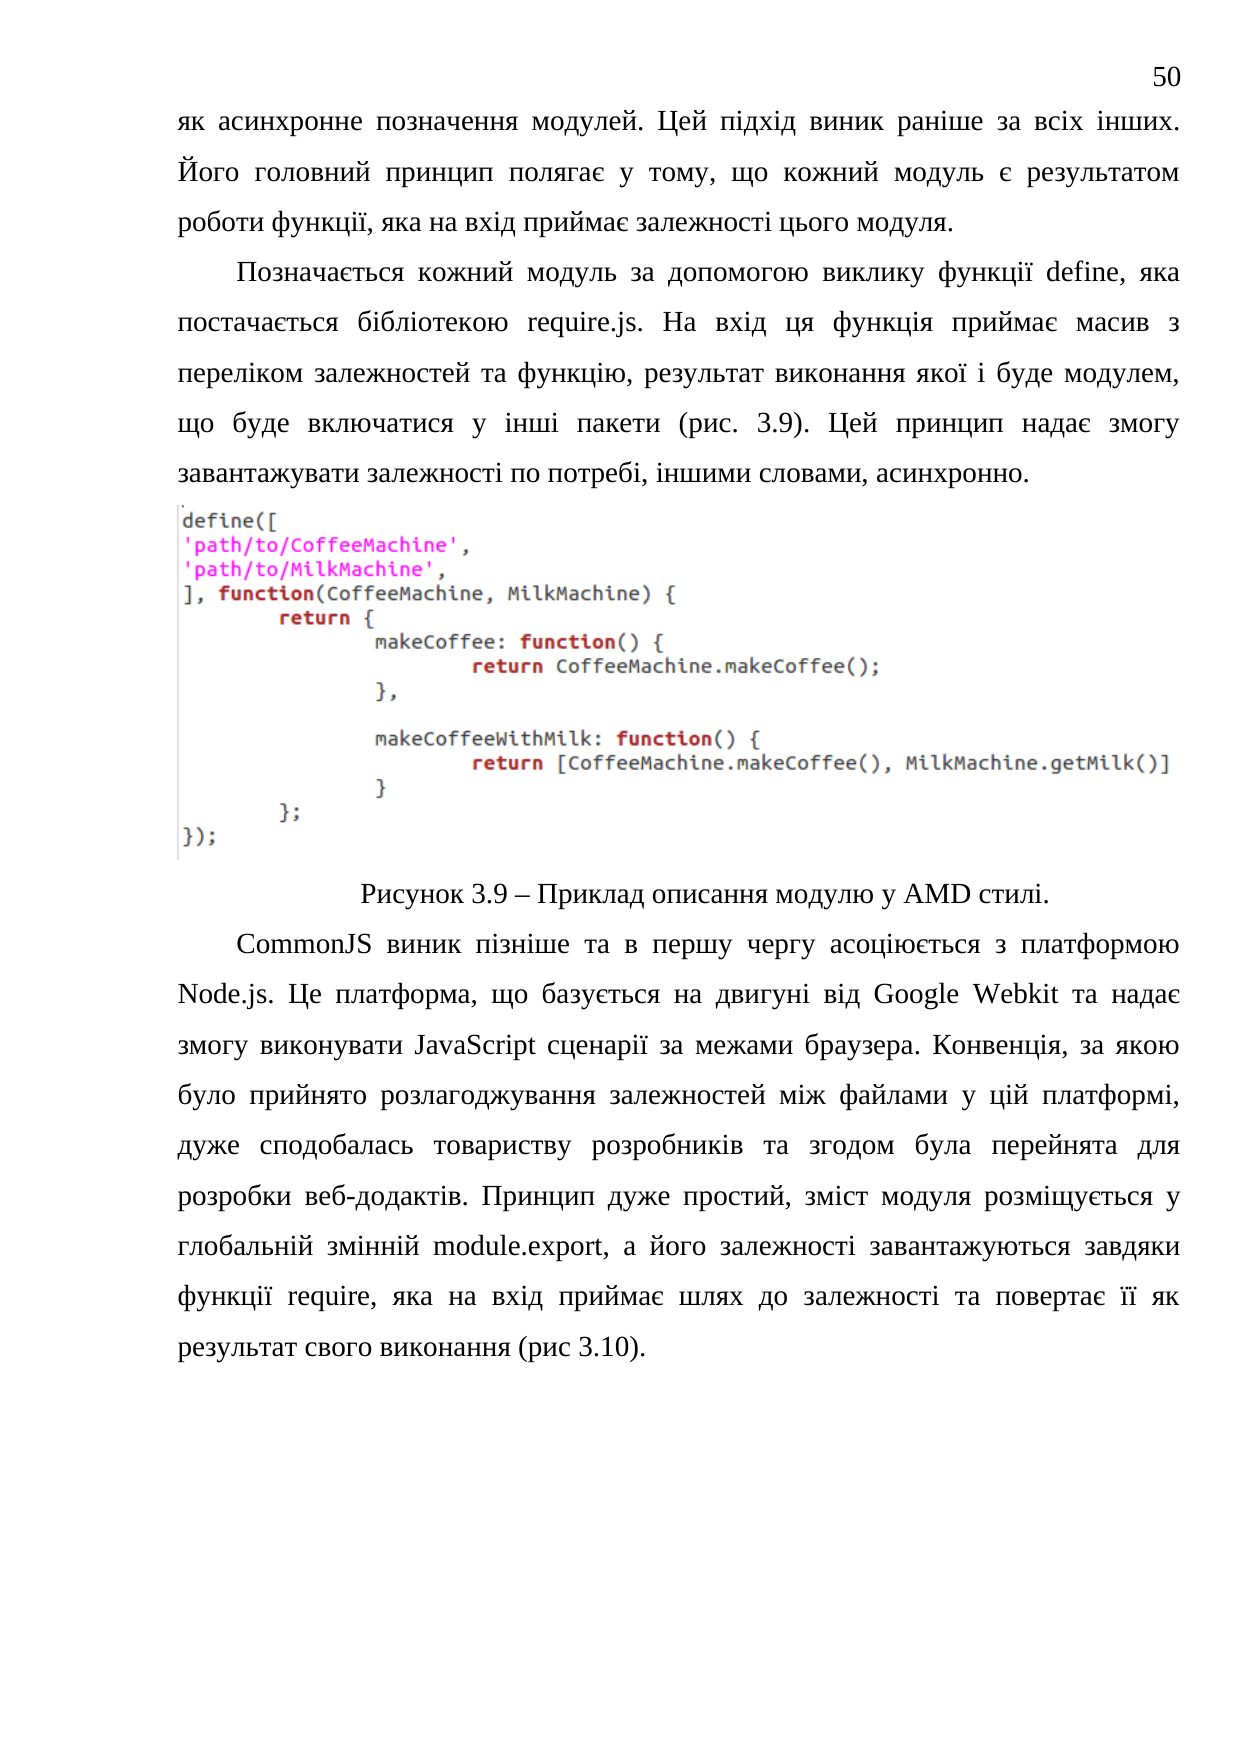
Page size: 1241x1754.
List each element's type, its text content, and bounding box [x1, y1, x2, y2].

text Рисунок 3.9 – Приклад описання модулю у AMD стилі. [177, 860, 1181, 909]
text як асинхронне позначення модулей. Цей підхід виник раніше за всіх інших. Його головний принцип полягає у тому, що кожний модуль є результатом роботи функції, яка на вхід приймає залежності цього модуля. [177, 103, 1181, 237]
text Позначається кожний модуль за допомогою виклику функції define, яка постачається бібліотекою require.js. На вхід ця функція приймає масив з переліком залежностей та функцію, результат виконання якої і буде модулем, що буде включатися у інші пакети (рис. 3.9). Цей принцип надає змогу завантажувати залежності по потребі, іншими словами, асинхронно. [177, 254, 1181, 489]
text CommonJS виник пізніше та в першу чергу асоціюється з платформою Node.js. Це платформа, що базується на двигуні від Google Webkit та надає змогу виконувати JavaScript сценарії за межами браузера. Конвенція, за якою було прийнято розлагоджування залежностей між файлами у цій платформі, дуже сподобалась товариству розробників та згодом була перейнята для розробки веб-додактів. Принцип дуже простий, зміст модуля розміщується у глобальній змінній module.export, а його залежності завантажуються завдяки функції require, яка на вхід приймає шлях до залежності та повертає її як результат свого виконання (рис 3.10). [177, 926, 1181, 1362]
picture [177, 505, 1182, 860]
